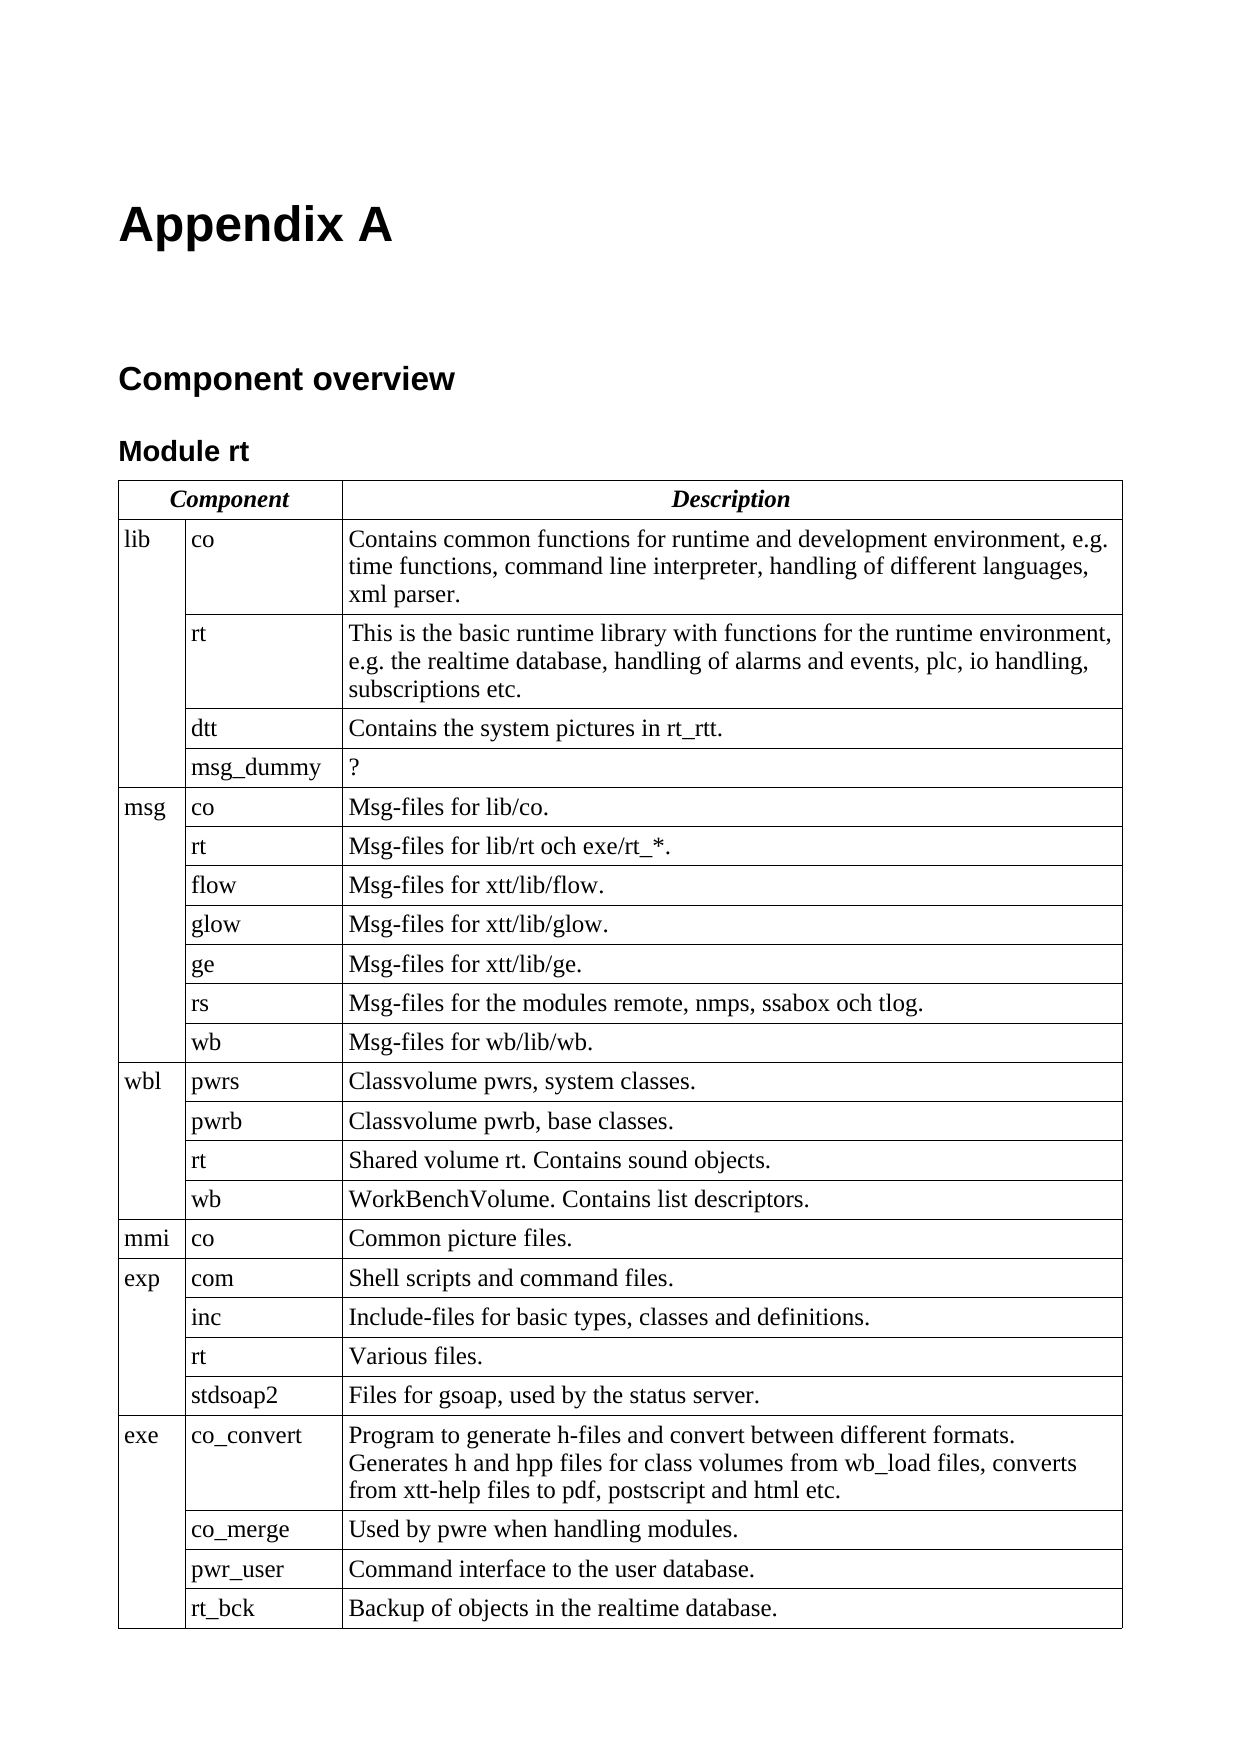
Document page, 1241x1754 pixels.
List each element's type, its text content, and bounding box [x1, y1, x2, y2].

table_cell wbl [119, 1063, 185, 1219]
subtitle Component overview [118, 360, 1122, 397]
table_cell ? [343, 749, 1122, 787]
table_cell ge [186, 945, 342, 983]
table_cell Msg-files for lib/rt och exe/rt_*. [343, 827, 1122, 865]
table_cell co_convert [186, 1416, 342, 1510]
table_cell pwr_user [186, 1550, 342, 1588]
table_cell Classvolume pwrs, system classes. [343, 1063, 1122, 1101]
table_cell pwrb [186, 1102, 342, 1140]
table_cell rs [186, 984, 342, 1022]
table_cell Various files. [343, 1338, 1122, 1376]
table_cell Msg-files for xtt/lib/flow. [343, 866, 1122, 904]
table_cell Msg-files for xtt/lib/glow. [343, 906, 1122, 944]
table_cell Msg-files for the modules remote, nmps, ssabox och tlog. [343, 984, 1122, 1022]
table_cell lib [119, 520, 185, 787]
table_cell inc [186, 1298, 342, 1337]
table_cell Used by pwre when handling modules. [343, 1511, 1122, 1549]
table_header Description [343, 481, 1122, 519]
table_cell stdsoap2 [186, 1377, 342, 1415]
table_cell Backup of objects in the realtime database. [343, 1589, 1122, 1628]
table_cell co_merge [186, 1511, 342, 1549]
subtitle Appendix A [118, 196, 1122, 251]
table_cell pwrs [186, 1063, 342, 1101]
table_cell exp [119, 1259, 185, 1415]
table_cell rt [186, 1141, 342, 1179]
table_cell Contains the system pictures in rt_rtt. [343, 709, 1122, 747]
table_cell Contains common functions for runtime and development environment, e.g. time functions, command line interpreter, handling of different languages, xml parser. [343, 520, 1122, 613]
table_cell This is the basic runtime library with functions for the runtime environment, e.g. the realtime database, handling of alarms and events, plc, io handling, subscriptions etc. [343, 615, 1122, 708]
table_cell Classvolume pwrb, base classes. [343, 1102, 1122, 1140]
table_cell flow [186, 866, 342, 904]
table_cell Shell scripts and command files. [343, 1259, 1122, 1297]
table_header Component [119, 481, 342, 519]
table_cell wb [186, 1024, 342, 1062]
table_cell Program to generate h-files and convert between different formats. Generates h and hpp files for class volumes from wb_load files, converts from xtt-help files to pdf, postscript and html etc. [343, 1416, 1122, 1510]
table_cell co [186, 520, 342, 613]
table_cell msg_dummy [186, 749, 342, 787]
table_cell wb [186, 1181, 342, 1219]
table_cell Shared volume rt. Contains sound objects. [343, 1141, 1122, 1179]
table_cell exe [119, 1416, 185, 1628]
table_cell Msg-files for lib/co. [343, 788, 1122, 826]
table_cell glow [186, 906, 342, 944]
table_cell Common picture files. [343, 1220, 1122, 1258]
table_cell co [186, 1220, 342, 1258]
table_cell Include-files for basic types, classes and definitions. [343, 1298, 1122, 1337]
table_cell co [186, 788, 342, 826]
table_cell dtt [186, 709, 342, 747]
table_cell rt [186, 827, 342, 865]
table_cell Files for gsoap, used by the status server. [343, 1377, 1122, 1415]
table_cell mmi [119, 1220, 185, 1258]
table_cell WorkBenchVolume. Contains list descriptors. [343, 1181, 1122, 1219]
table_cell rt [186, 1338, 342, 1376]
table_cell msg [119, 788, 185, 1062]
table_cell Msg-files for xtt/lib/ge. [343, 945, 1122, 983]
table_cell Command interface to the user database. [343, 1550, 1122, 1588]
table_cell rt [186, 615, 342, 708]
table_cell com [186, 1259, 342, 1297]
table_cell Msg-files for wb/lib/wb. [343, 1024, 1122, 1062]
table_cell rt_bck [186, 1589, 342, 1628]
subtitle Module rt [118, 434, 1122, 467]
